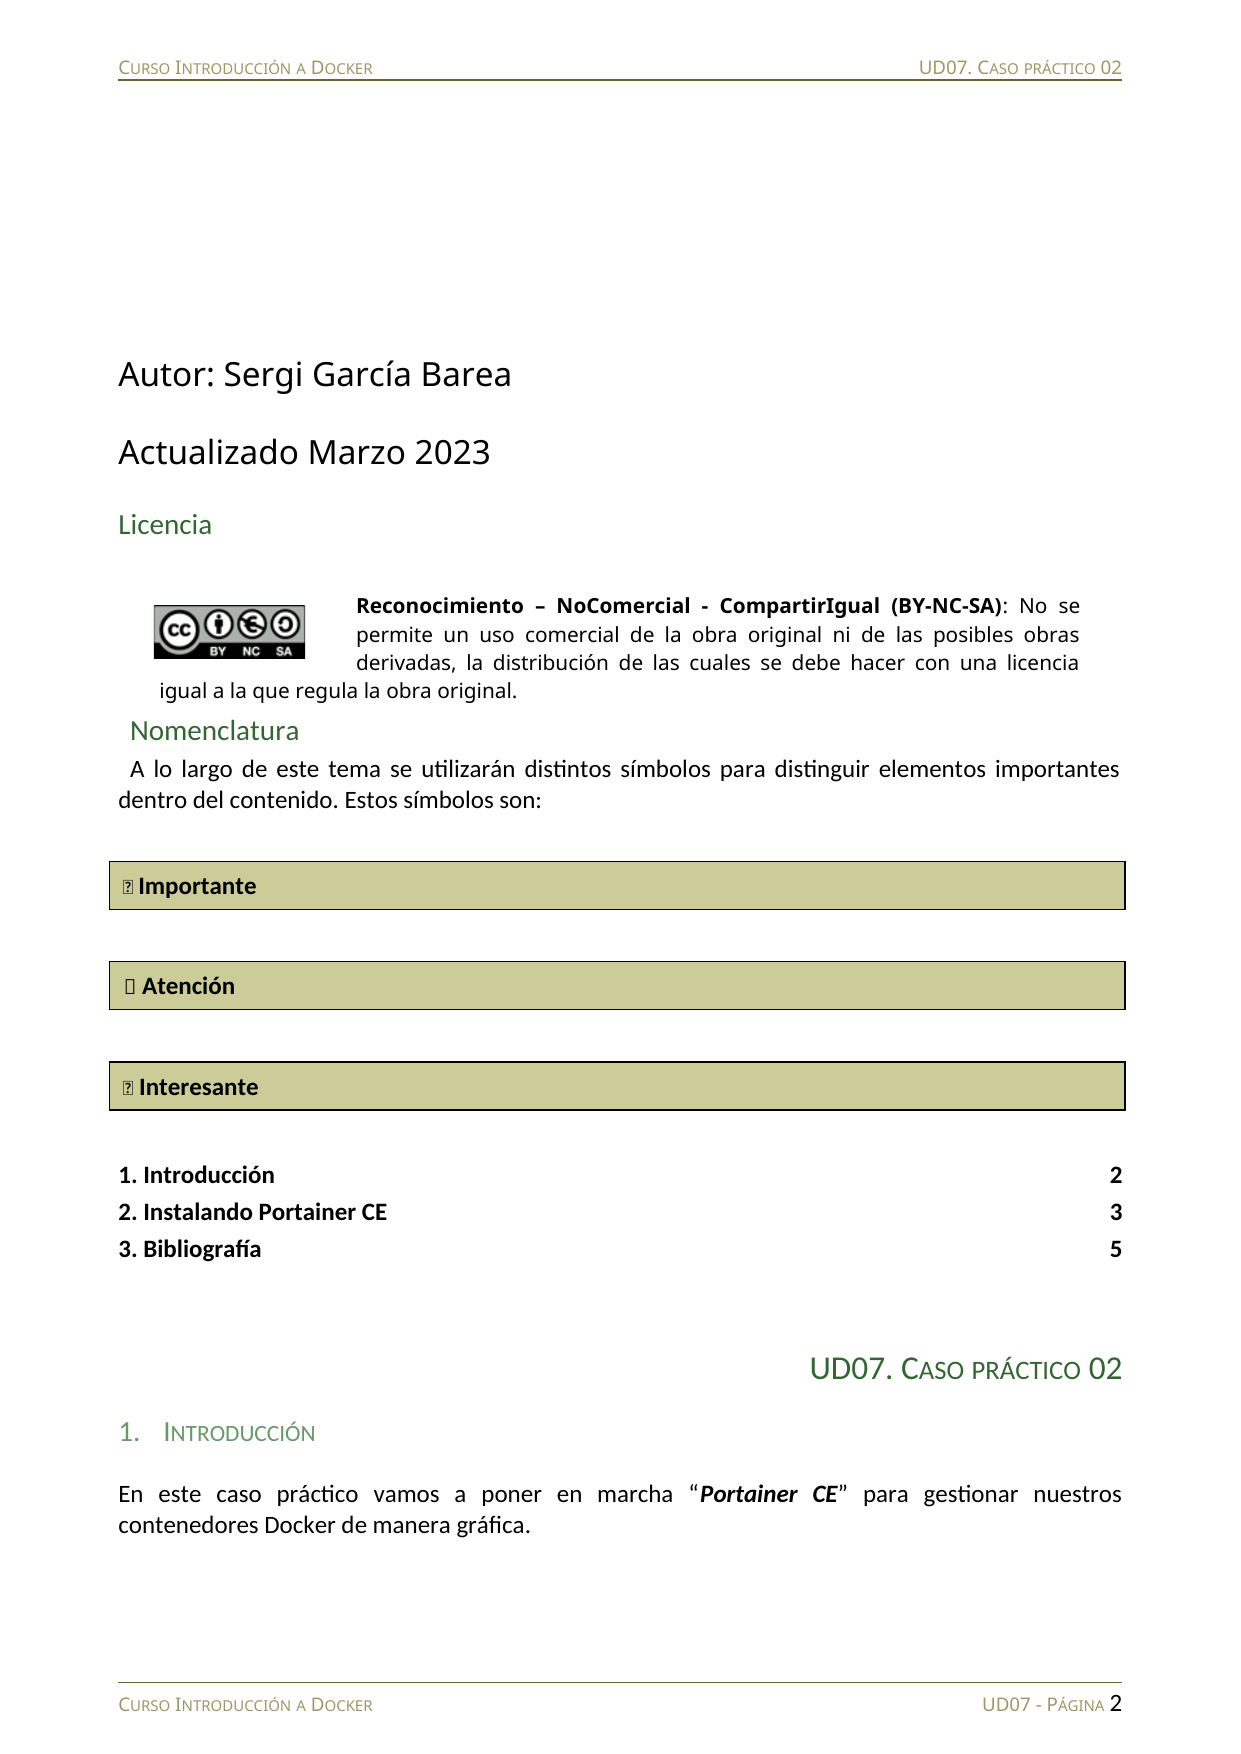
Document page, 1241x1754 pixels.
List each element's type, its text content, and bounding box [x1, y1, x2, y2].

text Nomenclatura [118, 712, 1122, 747]
text 📖 Importante [110, 862, 1124, 909]
text Licencia [118, 506, 1122, 542]
text 3. Bibliografía 5 [118, 1233, 1122, 1263]
text 💬 Interesante [110, 1063, 1124, 1109]
text 2. Instalando Portainer CE 3 [118, 1196, 1122, 1227]
picture [153, 605, 306, 659]
text A lo largo de este tema se utilizarán distintos símbolos para distinguir elementos importantes dentro del contenido. Estos símbolos son: [118, 754, 1122, 815]
text En este caso práctico vamos a poner en marcha “Portainer CE” para gestionar nuestros contenedores Docker de manera gráfica. [118, 1478, 1122, 1539]
text ❕ Atención [110, 962, 1124, 1009]
text Reconocimiento – NoComercial - CompartirIgual (BY-NC-SA): No se permite un uso comercial de la obra original ni de las posibles obras derivadas, la distribución de las cuales se debe hacer con una licencia igual a la que regula la obra original. [159, 591, 1080, 705]
text UD07. Caso práctico 02 [118, 1347, 1122, 1388]
text 1. Introducción 2 [118, 1159, 1122, 1190]
subtitle Introducción [118, 1413, 1122, 1448]
text Actualizado Marzo 2023 [118, 428, 1122, 474]
text Autor: Sergi García Barea [118, 351, 1122, 396]
